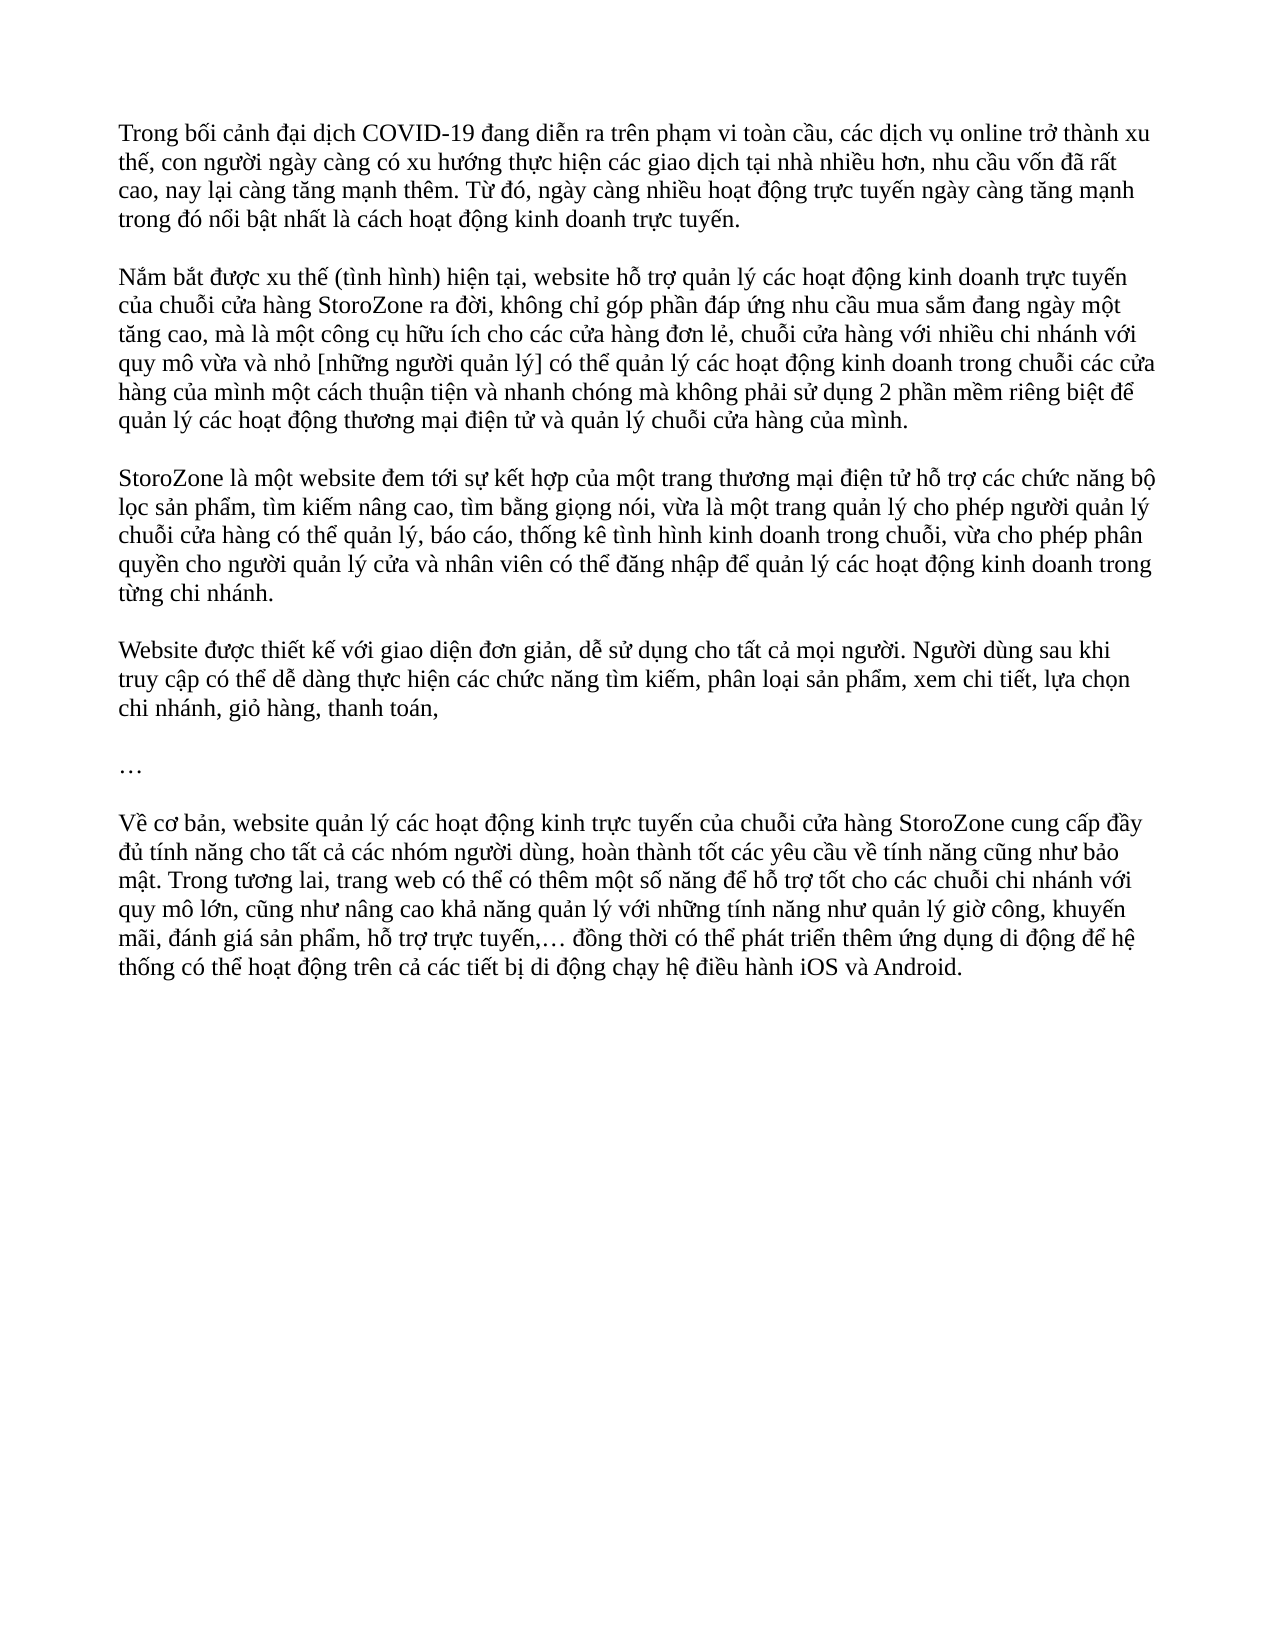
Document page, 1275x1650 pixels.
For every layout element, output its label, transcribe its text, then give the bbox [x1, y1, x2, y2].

text Trong bối cảnh đại dịch COVID-19 đang diễn ra trên phạm vi toàn cầu, các dịch vụ online trở thành xu thế, con người ngày càng có xu hướng thực hiện các giao dịch tại nhà nhiều hơn, nhu cầu vốn đã rất cao, nay lại càng tăng mạnh thêm. Từ đó, ngày càng nhiều hoạt động trực tuyến ngày càng tăng mạnh trong đó nổi bật nhất là cách hoạt động kinh doanh trực tuyến. [118, 118, 1157, 233]
text StoroZone là một website đem tới sự kết hợp của một trang thương mại điện tử hỗ trợ các chức năng bộ lọc sản phẩm, tìm kiếm nâng cao, tìm bằng giọng nói, vừa là một trang quản lý cho phép người quản lý chuỗi cửa hàng có thể quản lý, báo cáo, thống kê tình hình kinh doanh trong chuỗi, vừa cho phép phân quyền cho người quản lý cửa và nhân viên có thể đăng nhập để quản lý các hoạt động kinh doanh trong từng chi nhánh. [118, 463, 1157, 607]
text Về cơ bản, website quản lý các hoạt động kinh trực tuyến của chuỗi cửa hàng StoroZone cung cấp đầy đủ tính năng cho tất cả các nhóm người dùng, hoàn thành tốt các yêu cầu về tính năng cũng như bảo mật. Trong tương lai, trang web có thể có thêm một số năng để hỗ trợ tốt cho các chuỗi chi nhánh với quy mô lớn, cũng như nâng cao khả năng quản lý với những tính năng như quản lý giờ công, khuyến mãi, đánh giá sản phẩm, hỗ trợ trực tuyến,… đồng thời có thể phát triển thêm ứng dụng di động để hệ thống có thể hoạt động trên cả các tiết bị di động chạy hệ điều hành iOS và Android. [118, 808, 1157, 981]
text Website được thiết kế với giao diện đơn giản, dễ sử dụng cho tất cả mọi người. Người dùng sau khi truy cập có thể dễ dàng thực hiện các chức năng tìm kiếm, phân loại sản phẩm, xem chi tiết, lựa chọn chi nhánh, giỏ hàng, thanh toán, [118, 636, 1157, 722]
text Nắm bắt được xu thế (tình hình) hiện tại, website hỗ trợ quản lý các hoạt động kinh doanh trực tuyến của chuỗi cửa hàng StoroZone ra đời, không chỉ góp phần đáp ứng nhu cầu mua sắm đang ngày một tăng cao, mà là một công cụ hữu ích cho các cửa hàng đơn lẻ, chuỗi cửa hàng với nhiều chi nhánh với quy mô vừa và nhỏ [những người quản lý] có thể quản lý các hoạt động kinh doanh trong chuỗi các cửa hàng của mình một cách thuận tiện và nhanh chóng mà không phải sử dụng 2 phần mềm riêng biệt để quản lý các hoạt động thương mại điện tử và quản lý chuỗi cửa hàng của mình. [118, 262, 1157, 434]
text … [118, 751, 1157, 779]
